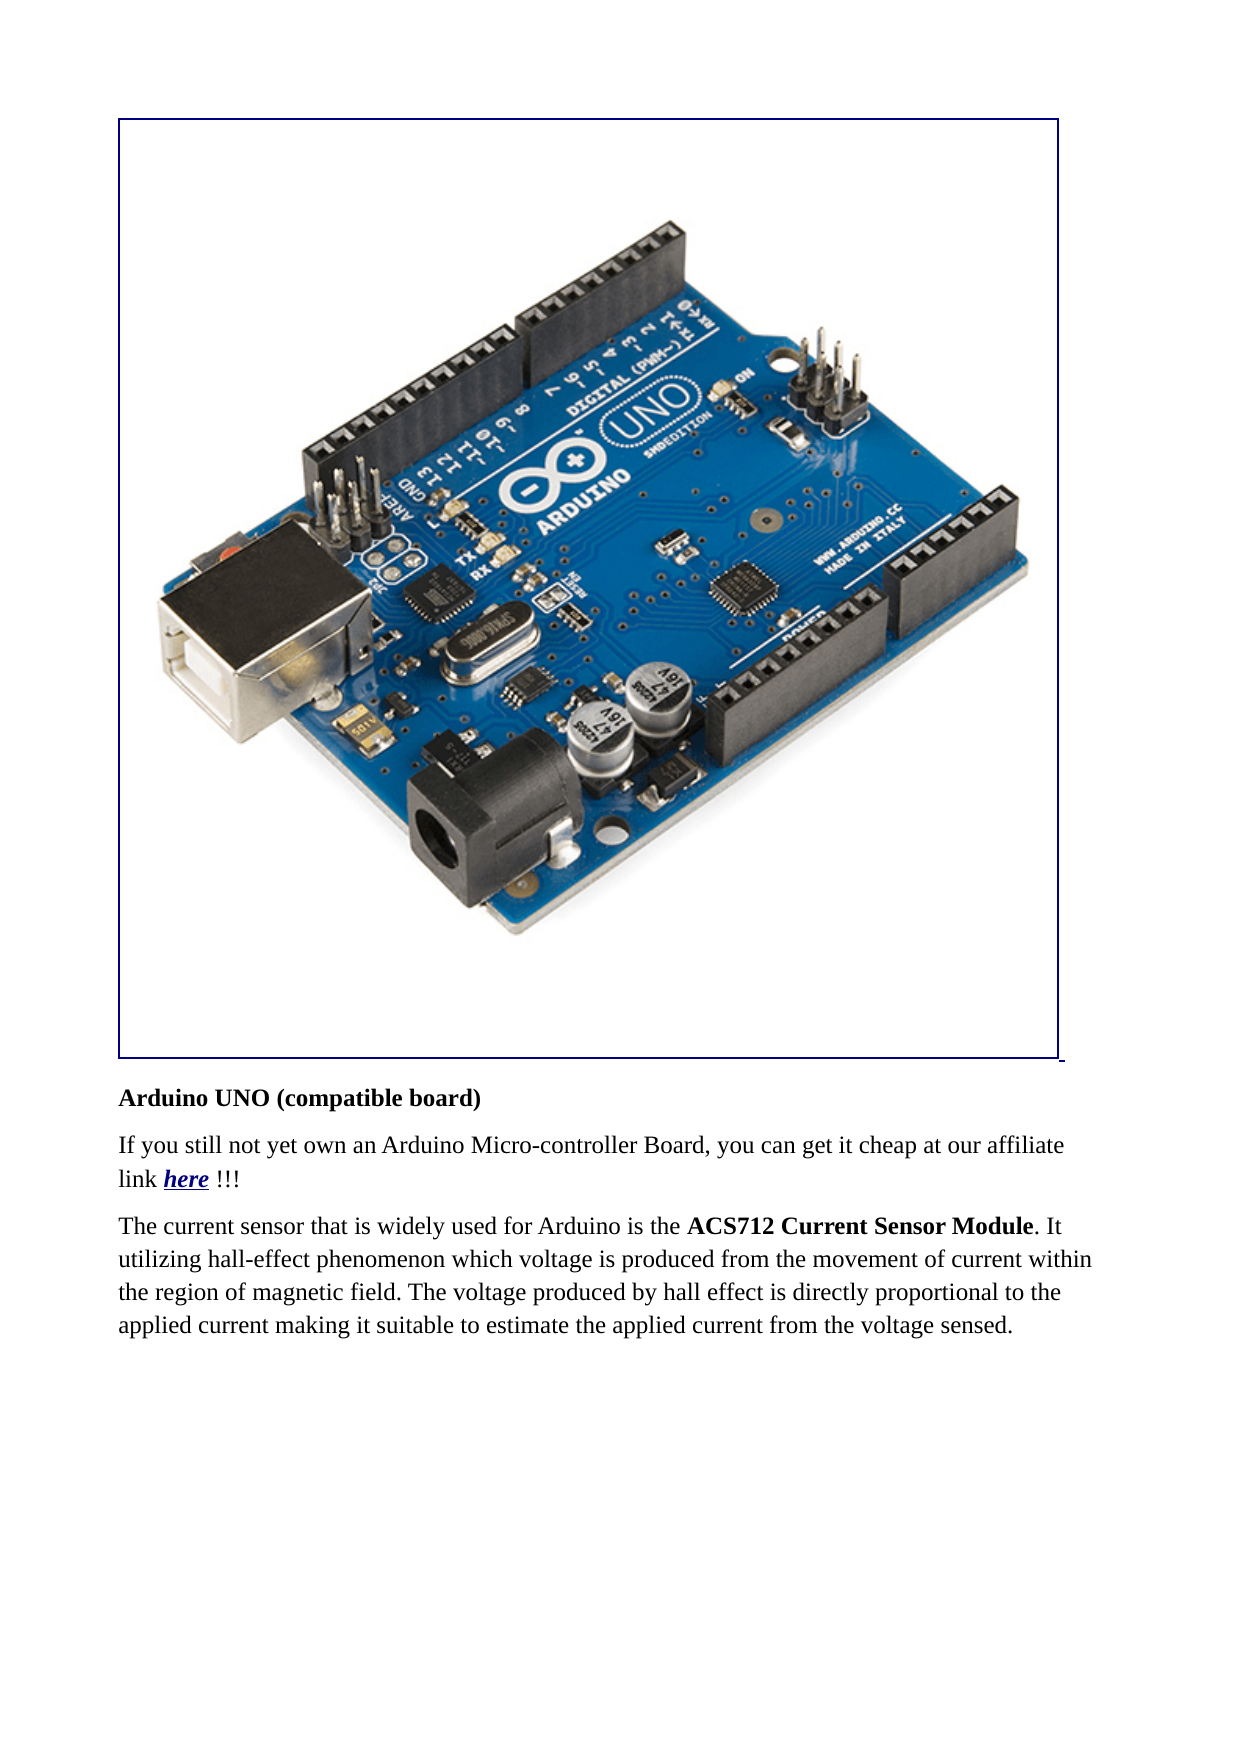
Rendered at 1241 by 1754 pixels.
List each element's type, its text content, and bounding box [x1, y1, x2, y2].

picture [120, 120, 1057, 1057]
text If you still not yet own an Arduino Micro-controller Board, you can get it cheap at our affiliate link here !!! [118, 1131, 1122, 1192]
text The current sensor that is widely used for Arduino is the ACS712 Current Sensor Module. It utilizing hall-effect phenomenon which voltage is produced from the movement of current within the region of magnetic field. The voltage produced by hall effect is directly proportional to the applied current making it suitable to estimate the applied current from the voltage sensed. [118, 1211, 1122, 1339]
text Arduino UNO (compatible board) [118, 1083, 1122, 1112]
